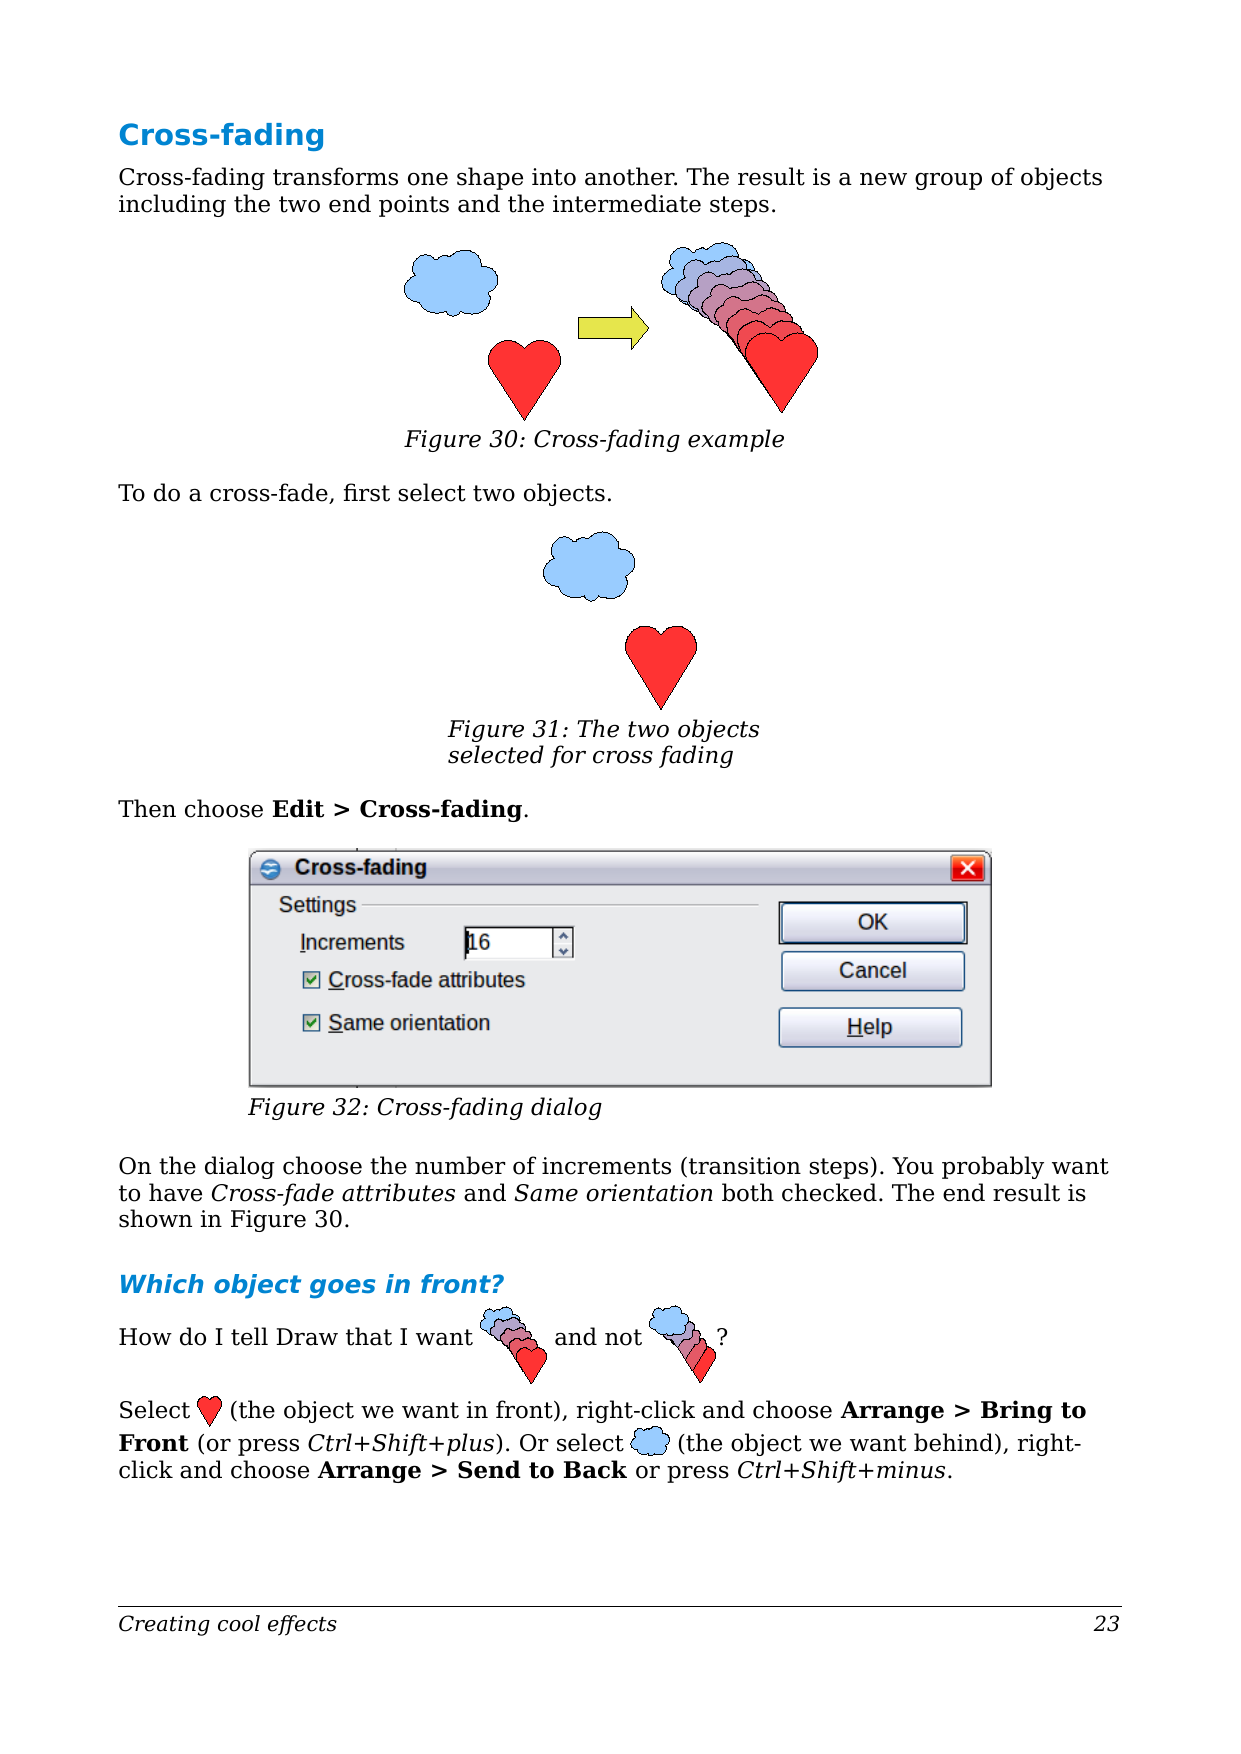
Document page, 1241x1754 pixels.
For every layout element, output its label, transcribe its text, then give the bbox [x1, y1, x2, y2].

text Figure 32: Cross-fading dialog [248, 1094, 992, 1121]
picture [248, 848, 992, 1088]
subtitle Cross-fading [118, 118, 1122, 152]
text How do I tell Draw that I want [118, 1306, 530, 1384]
text To do a cross-fade, first select two objects. [118, 480, 1122, 507]
text Cross-fading transforms one shape into another. The result is a new group of objects including the two end points and the intermediate steps. [118, 164, 1122, 218]
text Select (the object we want in front), right-click and choose Arrange > Bring to Front (or press Ctrl+Shift+plus). Or select (the object we want behind), right-click and choose Arrange > Send to Back or press Ctrl+Shift+minus. [118, 1396, 1122, 1484]
subtitle Which object goes in front? [118, 1271, 1122, 1300]
text Figure 31: The two objects selected for cross fading [448, 716, 792, 769]
text Figure 30: Cross-fading example [404, 427, 836, 453]
text Then choose Edit > Cross-fading. [118, 796, 1122, 823]
text and not ? [507, 1306, 1122, 1384]
text On the dialog choose the number of increments (transition steps). You probably want to have Cross-fade attributes and Same orientation both checked. The end result is shown in Figure 30. [118, 1153, 1122, 1233]
